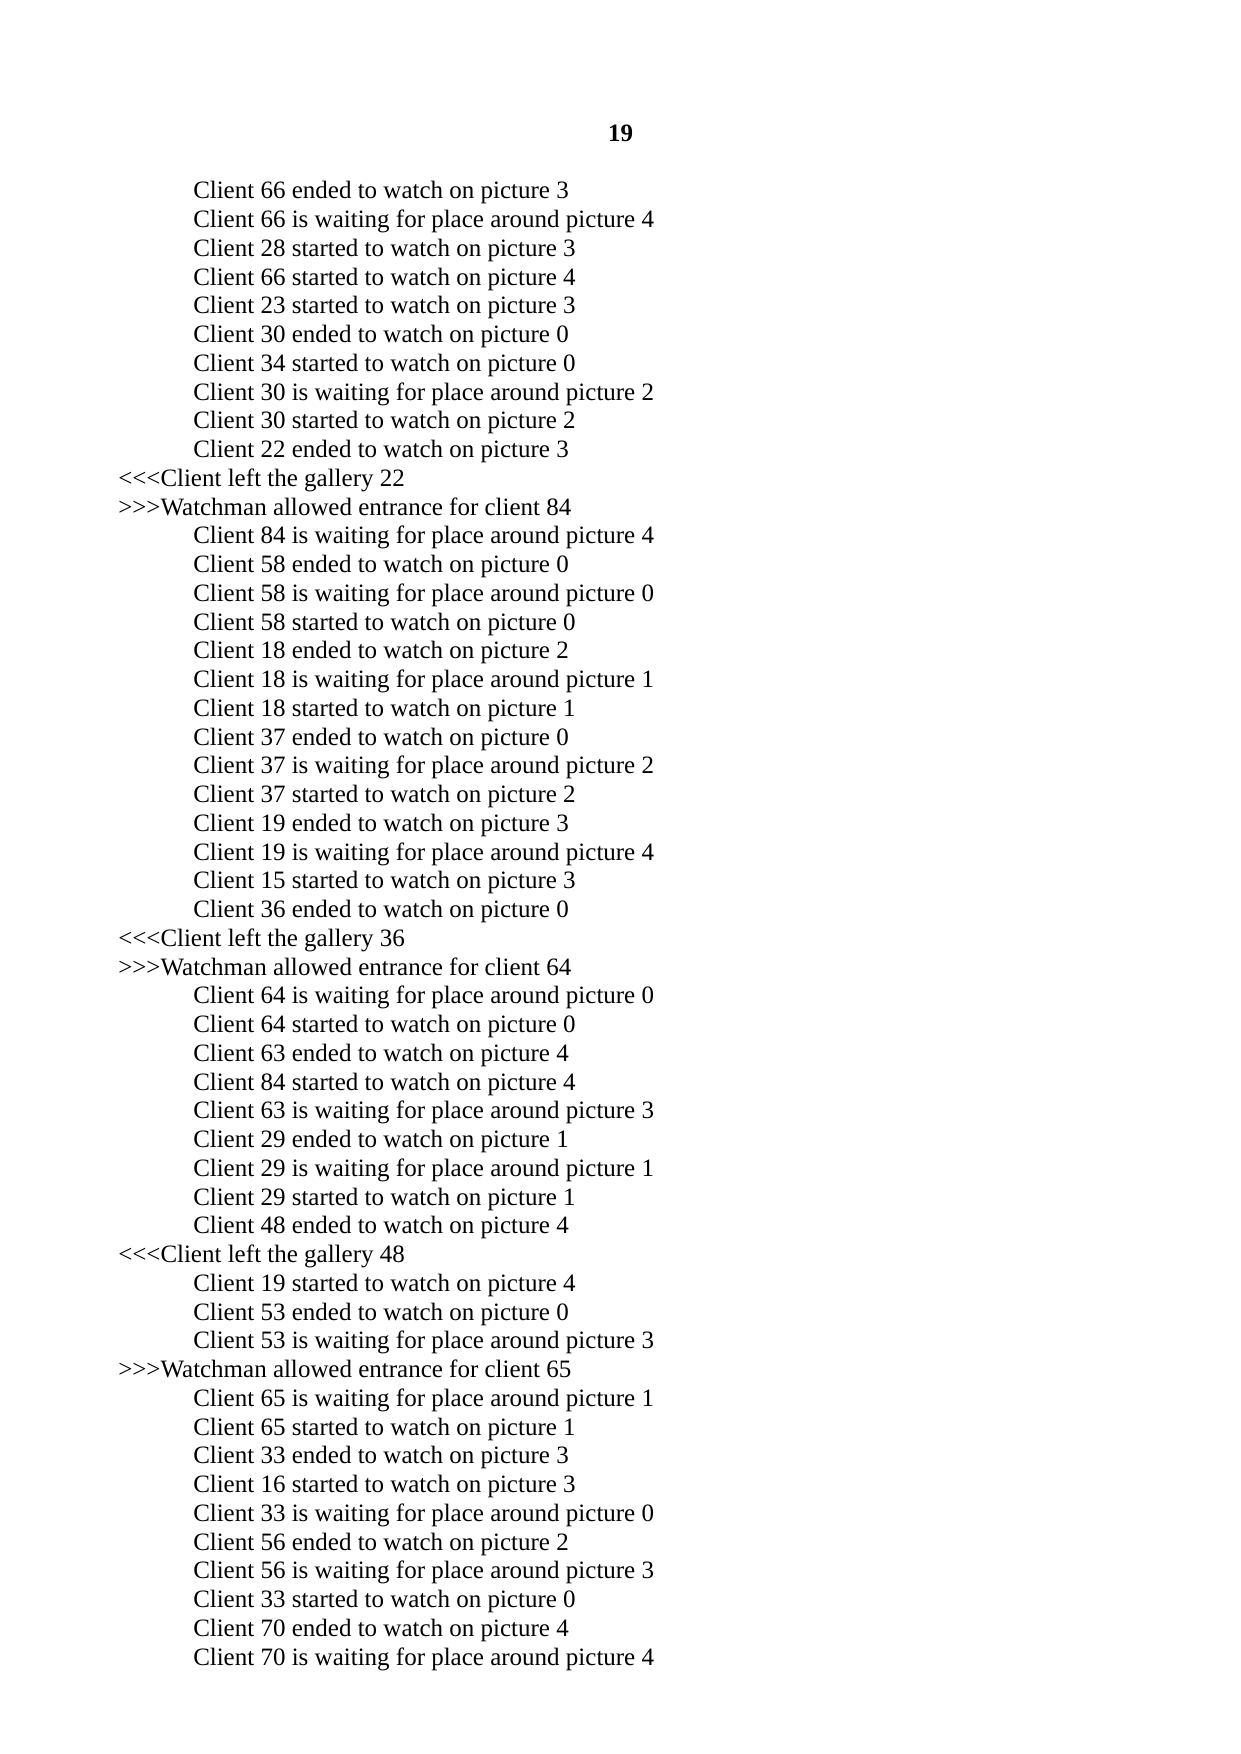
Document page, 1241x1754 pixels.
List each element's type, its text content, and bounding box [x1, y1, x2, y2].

text Client 30 started to watch on picture 2 [118, 406, 1122, 434]
text Client 70 ended to watch on picture 4 [118, 1613, 1122, 1642]
text Client 58 is waiting for place around picture 0 [118, 578, 1122, 607]
text Client 84 started to watch on picture 4 [118, 1067, 1122, 1096]
text >>>Watchman allowed entrance for client 84 [118, 492, 1122, 521]
text <<<Client left the gallery 48 [118, 1239, 1122, 1268]
text Client 37 ended to watch on picture 0 [118, 722, 1122, 751]
text Client 65 started to watch on picture 1 [118, 1412, 1122, 1441]
text Client 56 is waiting for place around picture 3 [118, 1556, 1122, 1584]
text Client 28 started to watch on picture 3 [118, 233, 1122, 262]
text Client 66 started to watch on picture 4 [118, 262, 1122, 291]
text Client 33 is waiting for place around picture 0 [118, 1498, 1122, 1527]
text Client 15 started to watch on picture 3 [118, 866, 1122, 894]
text >>>Watchman allowed entrance for client 64 [118, 952, 1122, 981]
text Client 22 ended to watch on picture 3 [118, 434, 1122, 463]
text Client 56 ended to watch on picture 2 [118, 1527, 1122, 1556]
text Client 58 started to watch on picture 0 [118, 607, 1122, 636]
text Client 29 ended to watch on picture 1 [118, 1124, 1122, 1153]
text Client 30 is waiting for place around picture 2 [118, 377, 1122, 406]
text Client 64 started to watch on picture 0 [118, 1009, 1122, 1038]
text Client 30 ended to watch on picture 0 [118, 319, 1122, 348]
text Client 66 is waiting for place around picture 4 [118, 204, 1122, 233]
text Client 33 ended to watch on picture 3 [118, 1441, 1122, 1469]
text Client 65 is waiting for place around picture 1 [118, 1383, 1122, 1412]
text Client 19 ended to watch on picture 3 [118, 808, 1122, 837]
text Client 36 ended to watch on picture 0 [118, 894, 1122, 923]
text Client 48 ended to watch on picture 4 [118, 1211, 1122, 1239]
text Client 34 started to watch on picture 0 [118, 348, 1122, 377]
text Client 18 ended to watch on picture 2 [118, 636, 1122, 664]
text Client 58 ended to watch on picture 0 [118, 549, 1122, 578]
text Client 18 started to watch on picture 1 [118, 693, 1122, 722]
text Client 37 is waiting for place around picture 2 [118, 751, 1122, 779]
text Client 63 is waiting for place around picture 3 [118, 1096, 1122, 1124]
text Client 18 is waiting for place around picture 1 [118, 664, 1122, 693]
text Client 37 started to watch on picture 2 [118, 779, 1122, 808]
text Client 29 is waiting for place around picture 1 [118, 1153, 1122, 1182]
text Client 84 is waiting for place around picture 4 [118, 521, 1122, 549]
text Client 66 ended to watch on picture 3 [118, 176, 1122, 204]
text Client 53 is waiting for place around picture 3 [118, 1326, 1122, 1354]
text Client 19 is waiting for place around picture 4 [118, 837, 1122, 866]
text Client 19 started to watch on picture 4 [118, 1268, 1122, 1297]
text Client 64 is waiting for place around picture 0 [118, 981, 1122, 1009]
text Client 70 is waiting for place around picture 4 [118, 1642, 1122, 1671]
text <<<Client left the gallery 36 [118, 923, 1122, 952]
text Client 16 started to watch on picture 3 [118, 1469, 1122, 1498]
text <<<Client left the gallery 22 [118, 463, 1122, 492]
text Client 23 started to watch on picture 3 [118, 291, 1122, 319]
text Client 63 ended to watch on picture 4 [118, 1038, 1122, 1067]
text Client 53 ended to watch on picture 0 [118, 1297, 1122, 1326]
text >>>Watchman allowed entrance for client 65 [118, 1354, 1122, 1383]
text Client 33 started to watch on picture 0 [118, 1584, 1122, 1613]
text Client 29 started to watch on picture 1 [118, 1182, 1122, 1211]
